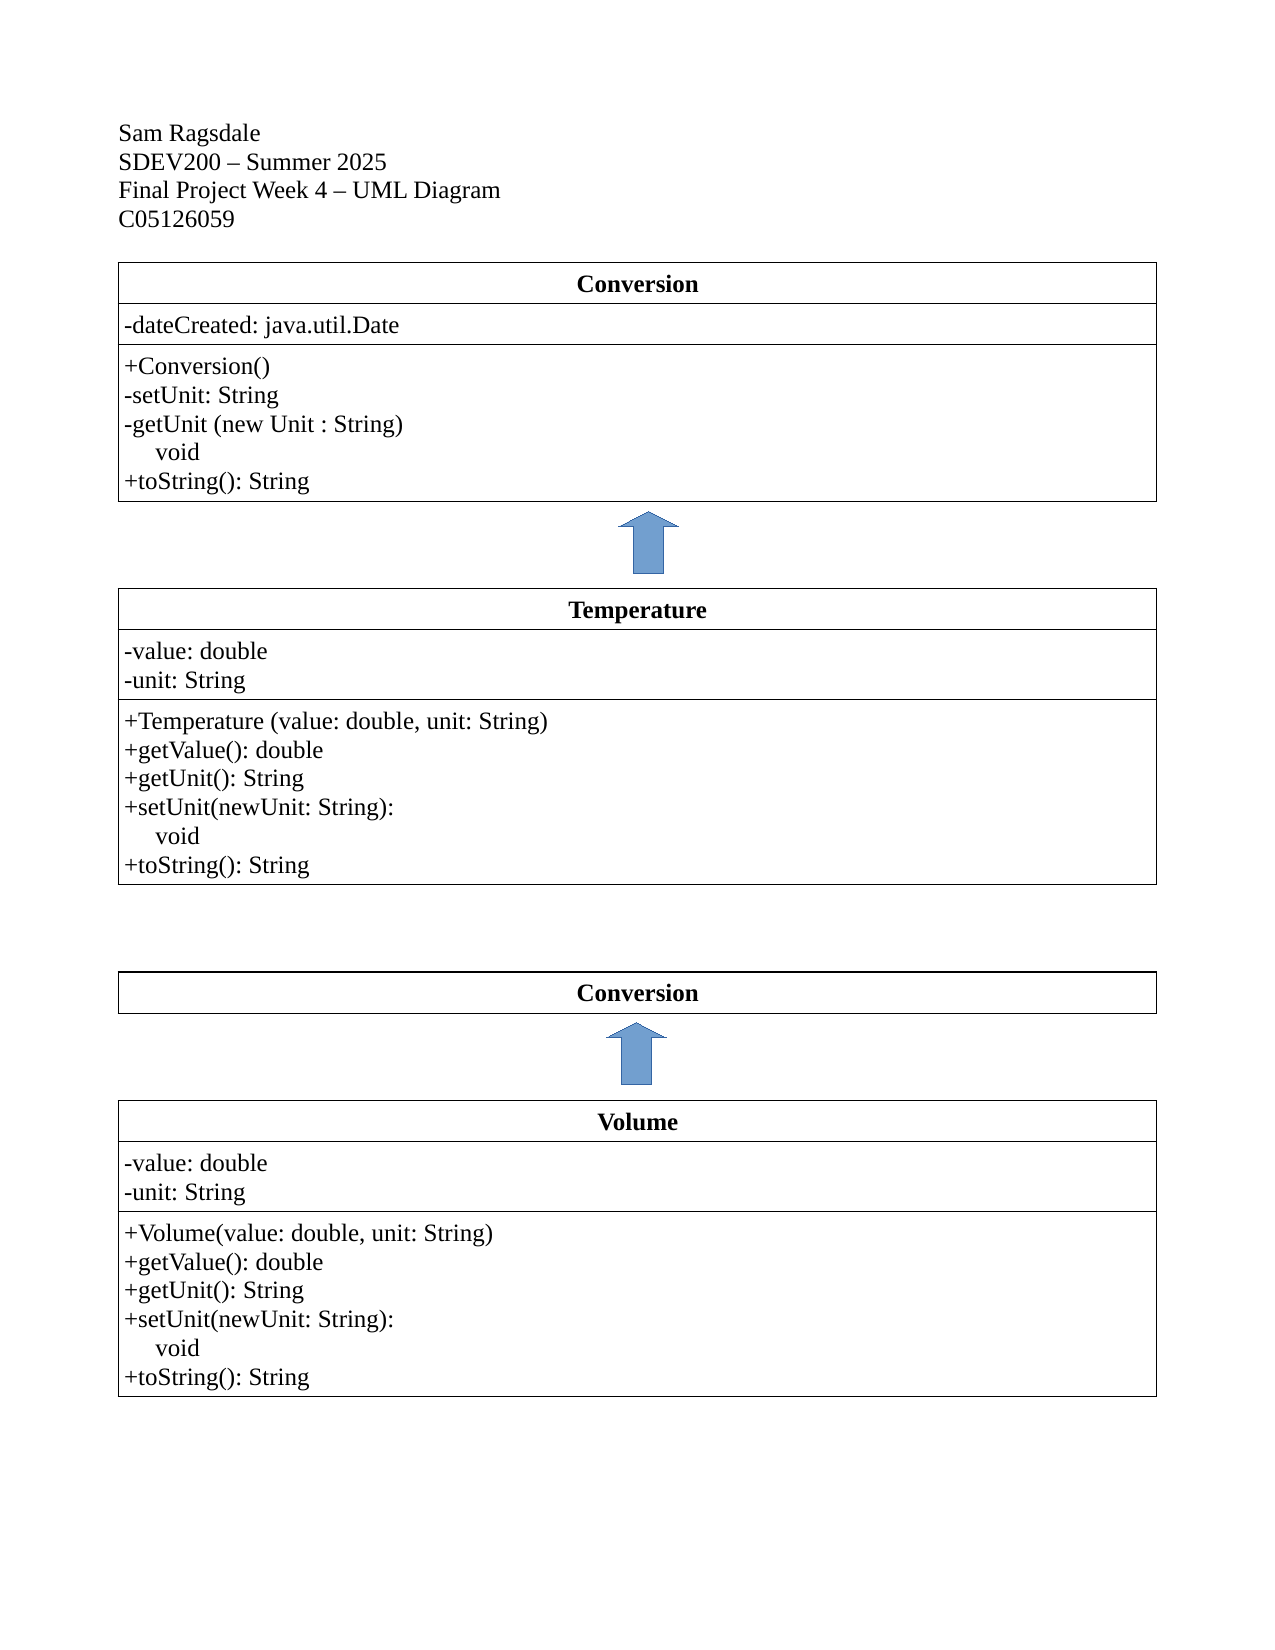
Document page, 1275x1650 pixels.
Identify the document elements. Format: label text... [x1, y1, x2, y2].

table_cell -dateCreated: java.util.Date [119, 304, 1156, 344]
table_cell -value: double -unit: String [119, 630, 1156, 699]
table_header Conversion [119, 973, 1156, 1013]
text SDEV200 – Summer 2025 [118, 147, 1157, 176]
table_cell -value: double -unit: String [119, 1142, 1156, 1211]
table_cell +Volume(value: double, unit: String) +getValue(): double +getUnit(): String +setUnit(newUnit: String): void +toString(): String [119, 1212, 1156, 1396]
text C05126059 [118, 204, 1157, 233]
text Sam Ragsdale [118, 118, 1157, 147]
table_header Volume [119, 1101, 1156, 1141]
table_cell +Conversion() -setUnit: String -getUnit (new Unit : String) void +toString(): String [119, 345, 1156, 501]
table_cell +Temperature (value: double, unit: String) +getValue(): double +getUnit(): String +setUnit(newUnit: String): void +toString(): String [119, 700, 1156, 884]
text Final Project Week 4 – UML Diagram [118, 176, 1157, 204]
table_header Temperature [119, 589, 1156, 629]
table_header Conversion [119, 263, 1156, 303]
